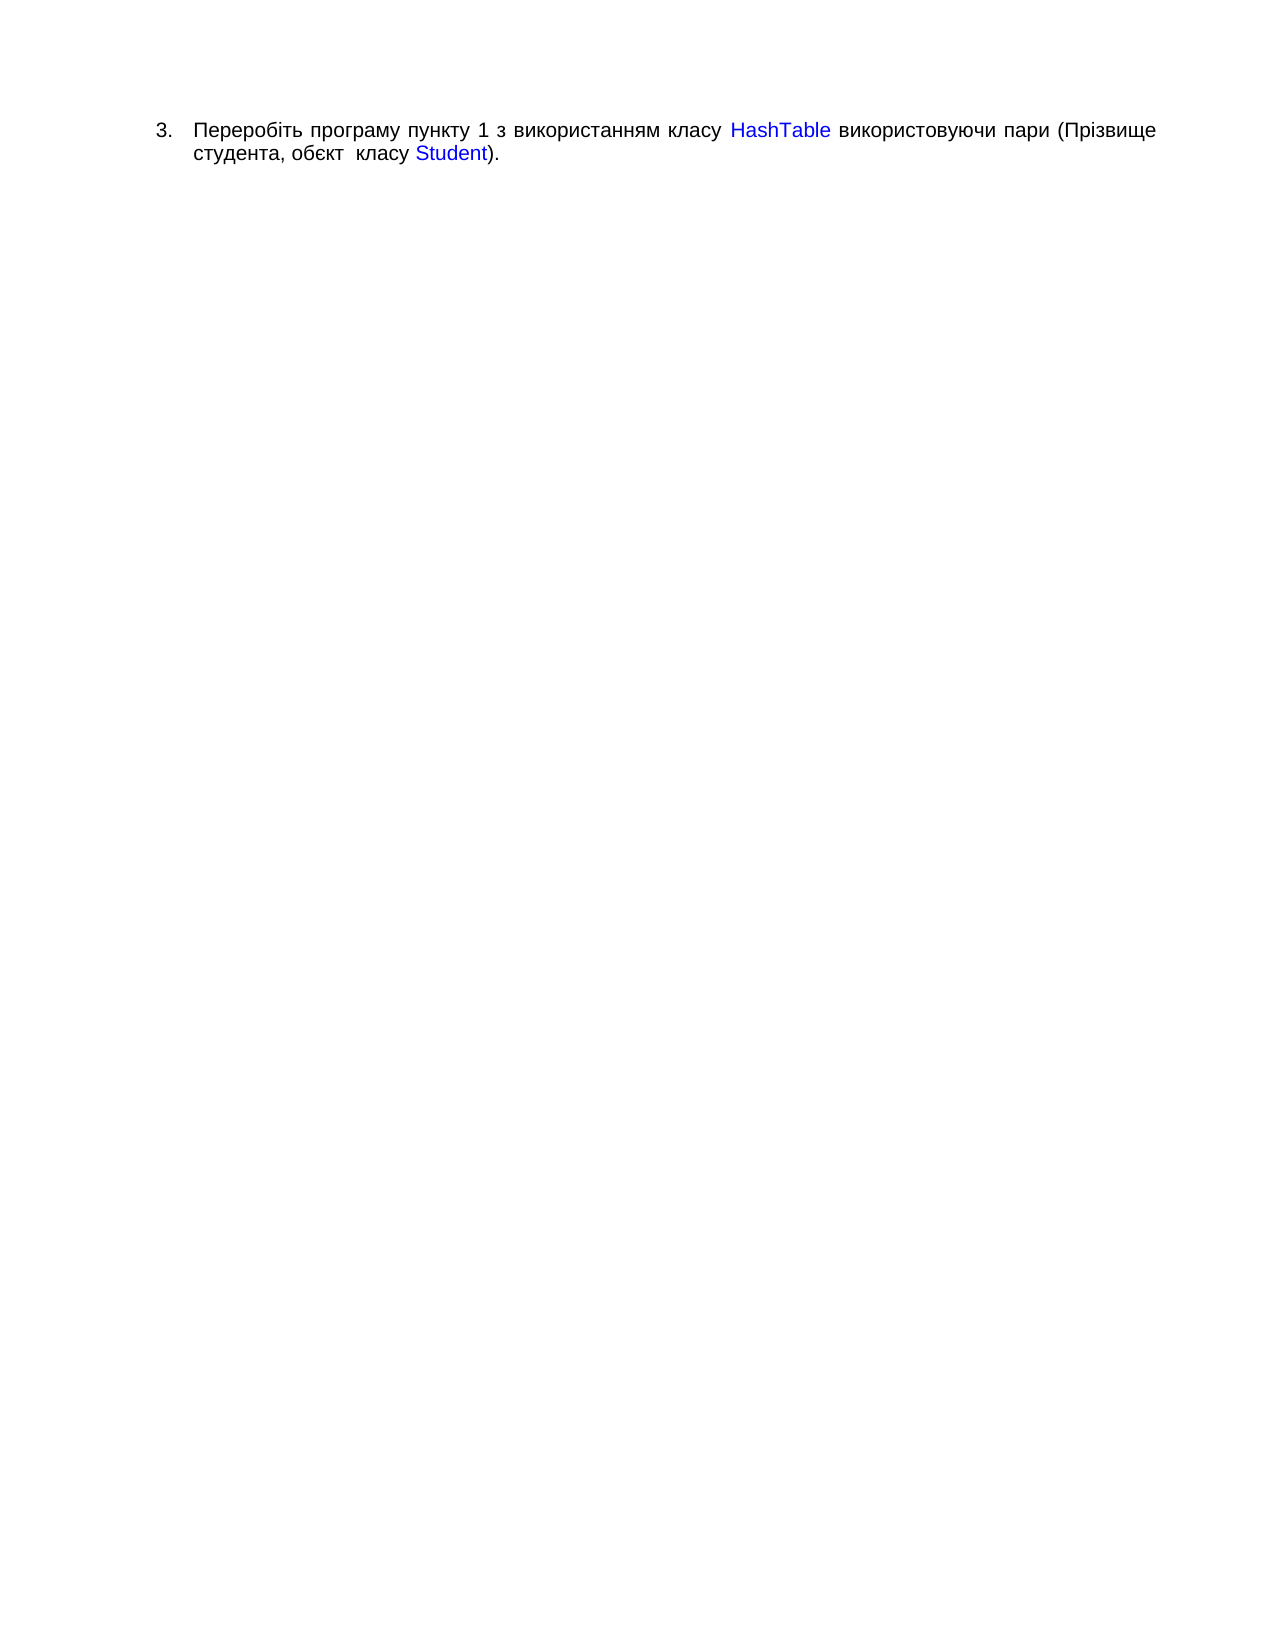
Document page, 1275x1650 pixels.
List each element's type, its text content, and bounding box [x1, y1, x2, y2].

list Переробіть програму пункту 1 з використанням класу HashTable використовуючи пари (Прізвище студента, обєкт класу Student). [156, 118, 1157, 164]
